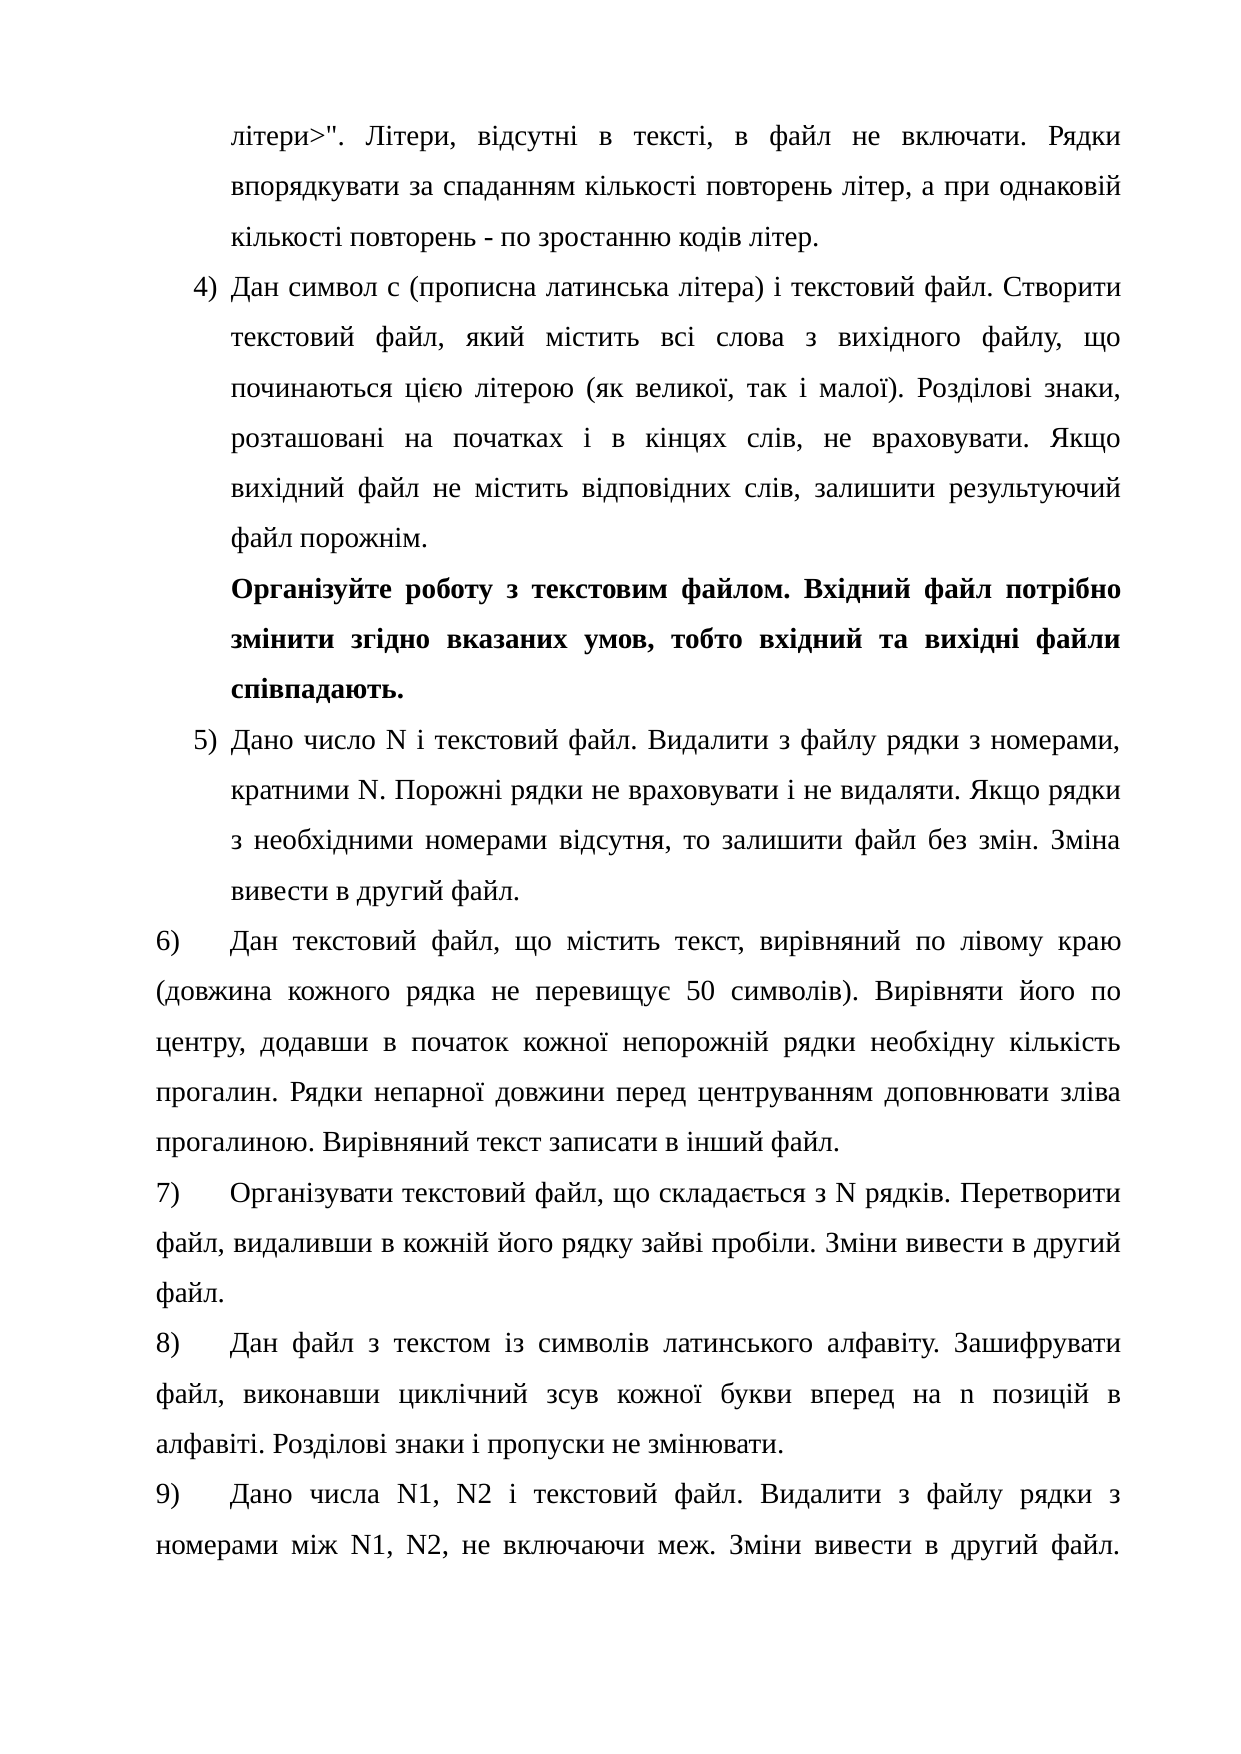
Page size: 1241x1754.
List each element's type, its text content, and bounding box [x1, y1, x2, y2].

text Організуйте роботу з текстовим файлом. Вхідний файл потрібно змінити згідно вказаних умов, тобто вхідний та вихідні файли співпадають. [231, 571, 1122, 705]
list Дан текстовий файл, що містить текст, вирівняний по лівому краю (довжина кожного рядка не перевищує 50 символів). Вирівняти його по центру, додавши в початок кожної непорожній рядки необхідну кількість прогалин. Рядки непарної довжини перед центруванням доповнювати зліва прогалиною. Вирівняний текст записати в інший файл. [156, 923, 1122, 1158]
list Дано числа N1, N2 і текстовий файл. Видалити з файлу рядки з номерами між N1, N2, не включаючи меж. Зміни вивести в другий файл. [156, 1477, 1122, 1560]
list Дан символ с (прописна латинська літера) і текстовий файл. Створити текстовий файл, який містить всі слова з вихідного файлу, що починаються цією літерою (як великої, так і малої). Розділові знаки, розташовані на початках і в кінцях слів, не враховувати. Якщо вихідний файл не містить відповідних слів, залишити результуючий файл порожнім. [193, 269, 1122, 554]
list Дан файл з текстом із символів латинського алфавіту. Зашифрувати файл, виконавши циклічний зсув кожної букви вперед на n позицій в алфавіті. Розділові знаки і пропуски не змінювати. [156, 1326, 1122, 1460]
list літери>". Літери, відсутні в тексті, в файл не включати. Рядки впорядкувати за спаданням кількості повторень літер, а при однаковій кількості повторень - по зростанню кодів літер. [193, 118, 1122, 252]
list Організувати текстовий файл, що складається з N рядків. Перетворити файл, видаливши в кожній його рядку зайві пробіли. Зміни вивести в другий файл. [156, 1175, 1122, 1309]
list Дано число N і текстовий файл. Видалити з файлу рядки з номерами, кратними N. Порожні рядки не враховувати і не видаляти. Якщо рядки з необхідними номерами відсутня, то залишити файл без змін. Зміна вивести в другий файл. [193, 722, 1122, 906]
